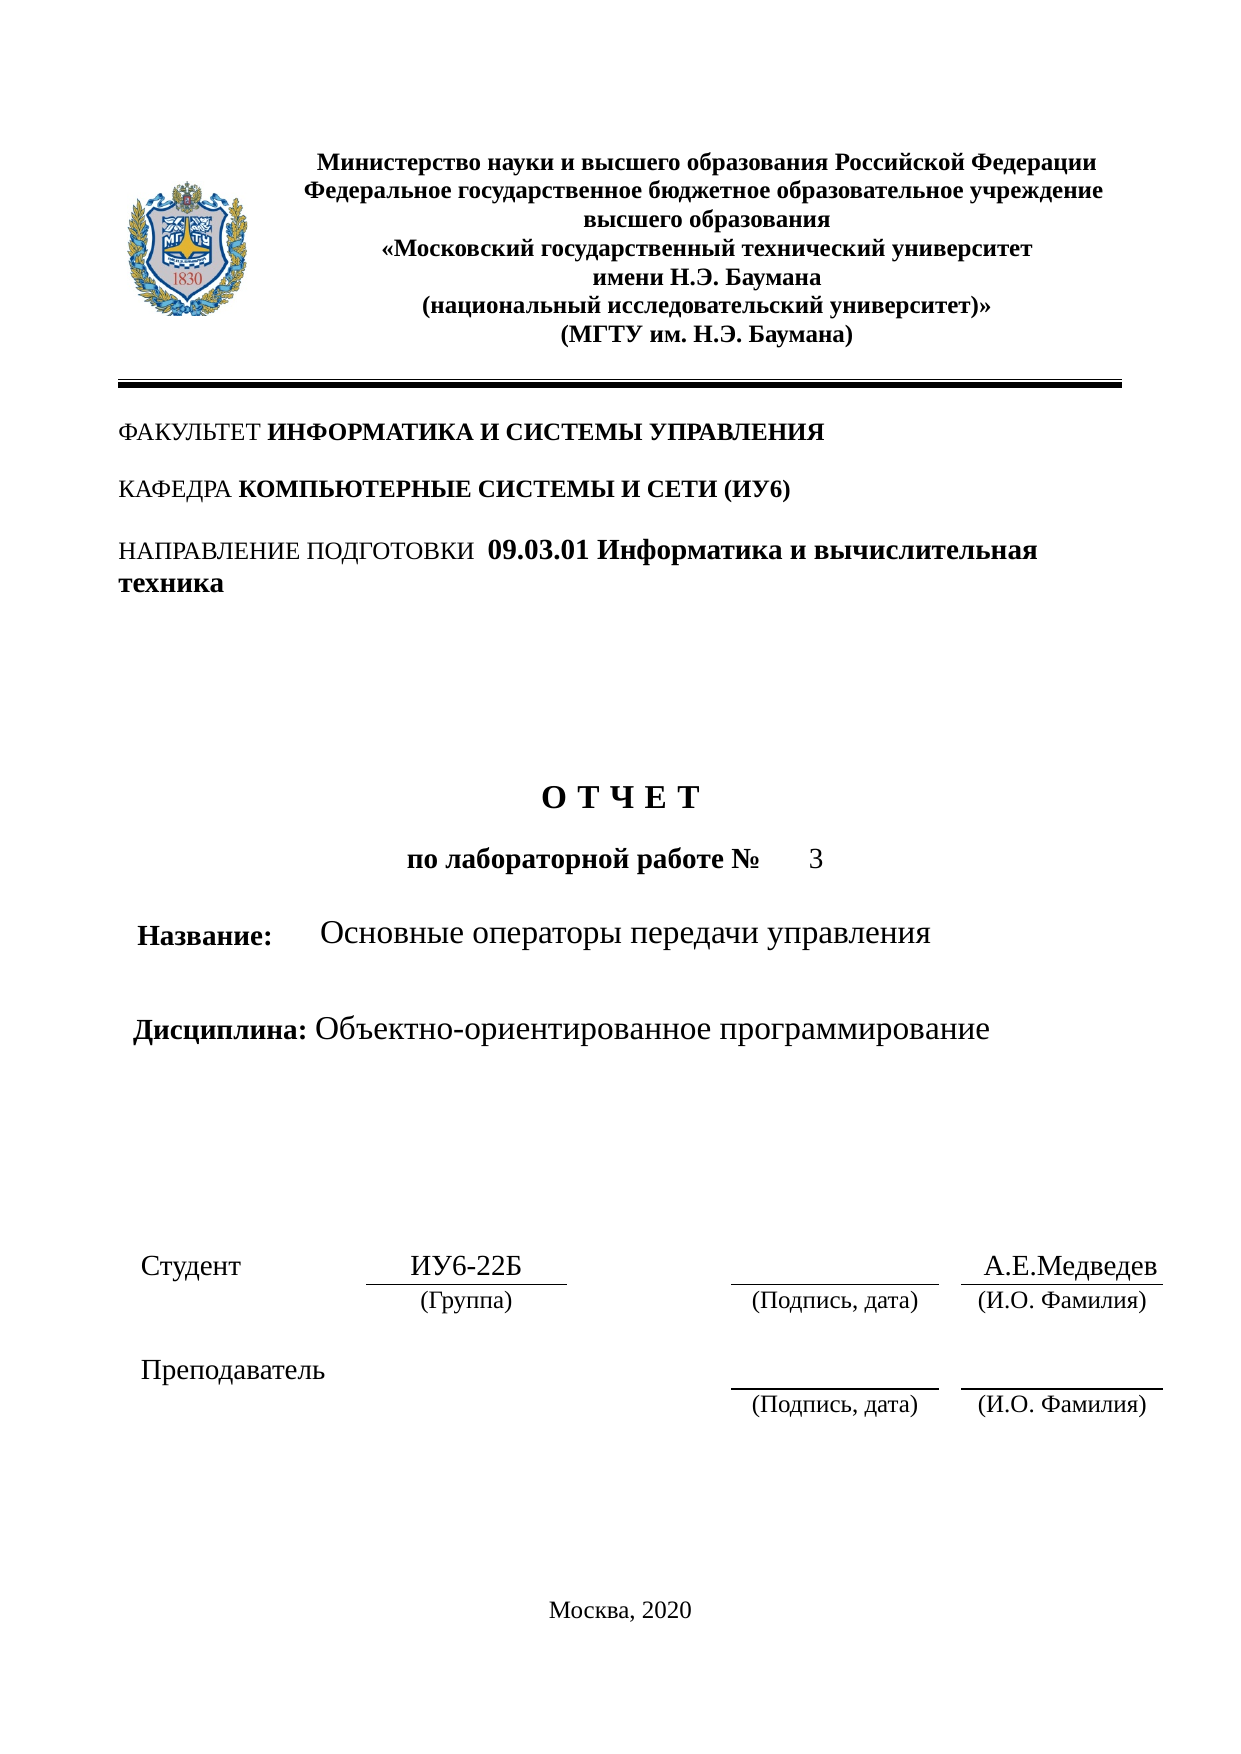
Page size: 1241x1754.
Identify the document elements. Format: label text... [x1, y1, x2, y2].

table_cell [720, 1319, 950, 1352]
table_cell (Подпись, дата) [720, 1390, 950, 1423]
table_cell (Подпись, дата) [720, 1285, 950, 1319]
table_cell [950, 1319, 1174, 1352]
text Москва, 2020 [118, 1596, 1122, 1624]
picture [127, 181, 248, 318]
text ФАКУЛЬТЕТ Информатика и системы управления [118, 417, 1122, 446]
table_cell [354, 1353, 578, 1389]
table_cell [129, 1319, 354, 1352]
table_cell (И.О. Фамилия) [950, 1285, 1174, 1319]
subtitle Основные операторы передачи управления [301, 913, 1122, 951]
table_header [118, 147, 266, 348]
text КАФЕДРА Компьютерные системы и сети (ИУ6) [118, 474, 1122, 503]
table_cell [578, 1353, 719, 1389]
table_cell [129, 1285, 354, 1319]
table_header [578, 1248, 719, 1285]
table_cell [578, 1390, 719, 1423]
text Название: [137, 918, 286, 952]
table_cell (Группа) [354, 1285, 578, 1319]
table_cell [129, 1390, 354, 1423]
text НАПРАВЛЕНИЕ ПОДГОТОВКИ 09.03.01 Информатика и вычислительная техника [118, 532, 1122, 599]
table_cell [720, 1353, 950, 1389]
table_header Студент [129, 1248, 354, 1285]
table_cell [950, 1353, 1174, 1389]
text Дисциплина: Объектно-ориентированное программирование [133, 1008, 1122, 1047]
table_header Министерство науки и высшего образования Российской Федерации Федеральное государственное бюджетное образовательное учреждение высшего образования «Московский государственный технический университет имени Н.Э. Баумана (национальный исследовательский университет)» (МГТУ им. Н.Э. Баумана) [266, 147, 1148, 348]
table_cell (И.О. Фамилия) [950, 1390, 1174, 1423]
table_header ИУ6-22Б [354, 1248, 578, 1285]
table_cell Преподаватель [129, 1353, 354, 1389]
subtitle Отчет [118, 777, 1122, 816]
table_cell [578, 1285, 719, 1319]
table_cell [354, 1319, 578, 1352]
table_header 3 [779, 841, 853, 874]
table_cell [578, 1319, 719, 1352]
table_header [720, 1248, 950, 1285]
table_header А.Е.Медведев [950, 1248, 1174, 1285]
table_cell [354, 1390, 578, 1423]
